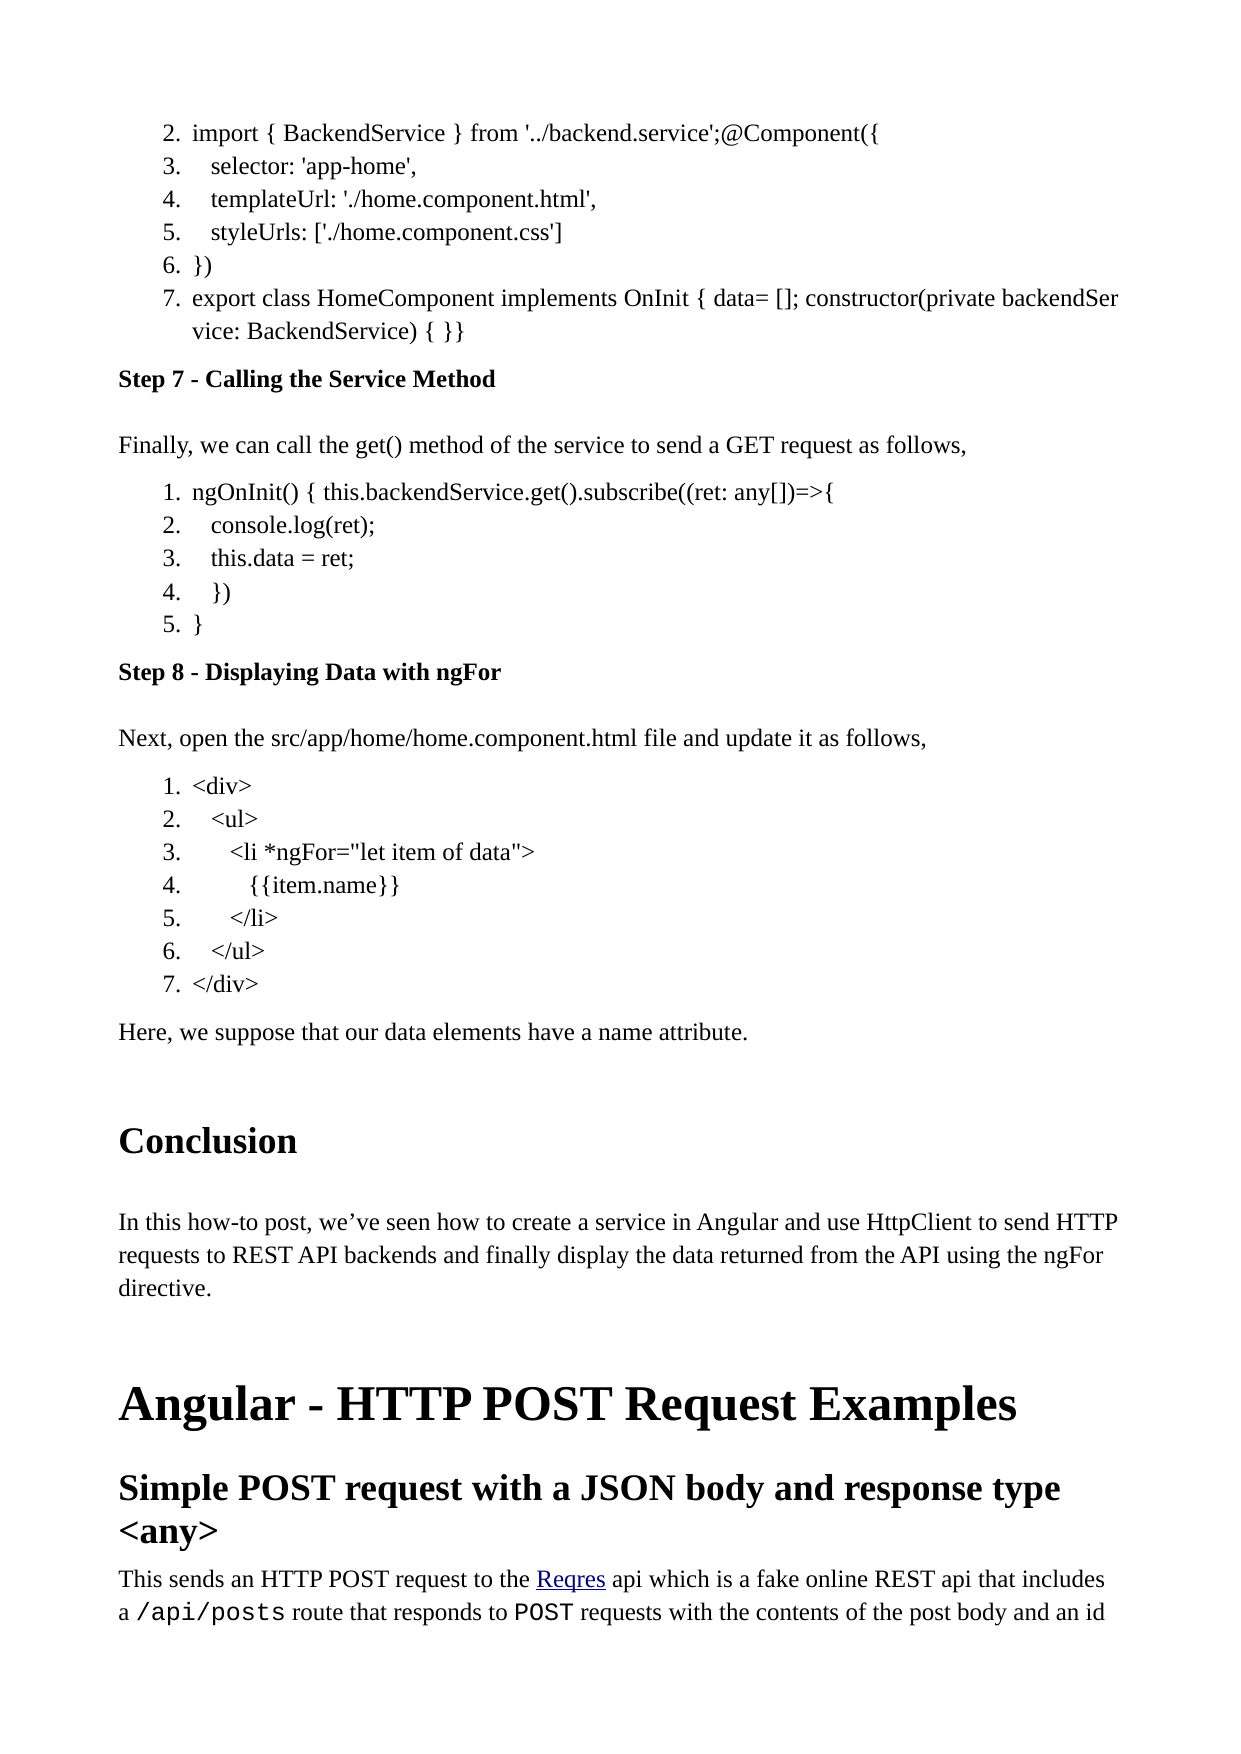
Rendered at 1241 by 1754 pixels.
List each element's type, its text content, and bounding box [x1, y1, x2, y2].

list </div> [162, 969, 1122, 998]
list </ul> [162, 936, 1122, 965]
text In this how-to post, we’ve seen how to create a service in Angular and use HttpClient to send HTTP requests to REST API backends and finally display the data returned from the API using the ngFor directive. [118, 1207, 1122, 1301]
text This sends an HTTP POST request to the Reqres api which is a fake online REST api that includes a /api/posts route that responds to POST requests with the contents of the post body and an id [118, 1564, 1122, 1627]
list export class HomeComponent implements OnInit { data= []; constructor(private backendService: BackendService) { }} [162, 283, 1122, 345]
list } [162, 609, 1122, 638]
list {{item.name}} [162, 870, 1122, 899]
list <li *ngFor="let item of data"> [162, 837, 1122, 866]
list templateUrl: './home.component.html', [162, 184, 1122, 213]
list </li> [162, 903, 1122, 932]
text Step 8 - Displaying Data with ngFor [118, 657, 1122, 686]
list styleUrls: ['./home.component.css'] [162, 217, 1122, 246]
list selector: 'app-home', [162, 151, 1122, 180]
text Here, we suppose that our data elements have a name attribute. [118, 1017, 1122, 1045]
list <ul> [162, 804, 1122, 833]
text Next, open the src/app/home/home.component.html file and update it as follows, [118, 723, 1122, 752]
list console.log(ret); [162, 511, 1122, 539]
list }) [162, 577, 1122, 605]
subtitle Simple POST request with a JSON body and response type <any> [118, 1465, 1122, 1551]
subtitle Conclusion [118, 1118, 1122, 1161]
list }) [162, 250, 1122, 279]
list ngOnInit() { this.backendService.get().subscribe((ret: any[])=>{ [162, 477, 1122, 506]
text Step 7 - Calling the Service Method [118, 364, 1122, 393]
subtitle Angular - HTTP POST Request Examples [118, 1374, 1122, 1432]
list import { BackendService } from '../backend.service';@Component({ [162, 118, 1122, 147]
list this.data = ret; [162, 543, 1122, 572]
list <div> [162, 771, 1122, 799]
text Finally, we can call the get() method of the service to send a GET request as follows, [118, 430, 1122, 459]
